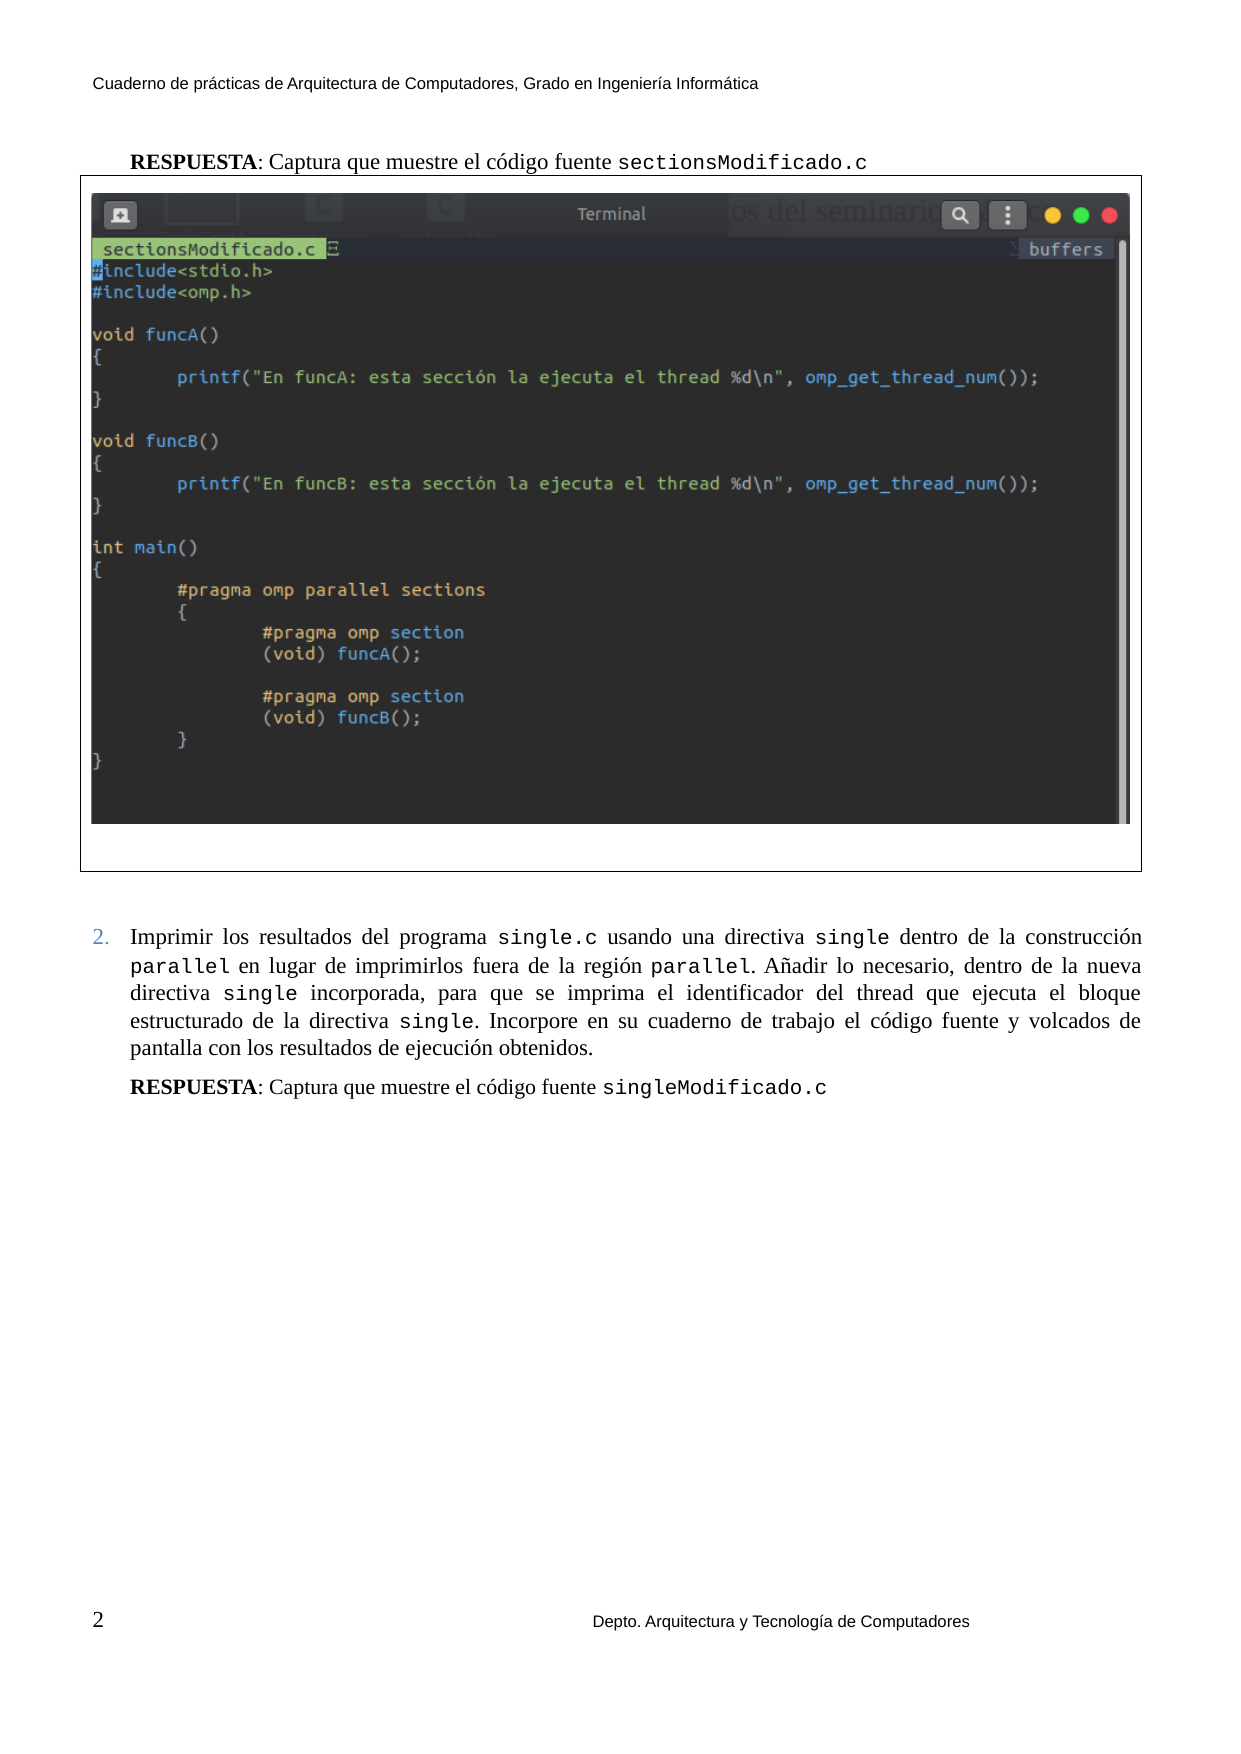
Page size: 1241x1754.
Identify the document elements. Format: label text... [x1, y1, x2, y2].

text RESPUESTA: Captura que muestre el código fuente singleModificado.c [130, 1073, 1143, 1101]
picture [91, 193, 1130, 824]
text RESPUESTA: Captura que muestre el código fuente sectionsModificado.c [130, 148, 1143, 175]
table_header [81, 176, 1141, 871]
list Imprimir los resultados del programa single.c usando una directiva single dentro de la construcción parallel en lugar de imprimirlos fuera de la región parallel. Añadir lo necesario, dentro de la nueva directiva single incorporada, para que se imprima el identificador del thread que ejecuta el bloque estructurado de la directiva single. Incorpore en su cuaderno de trabajo el código fuente y volcados de pantalla con los resultados de ejecución obtenidos. [92, 923, 1143, 1061]
